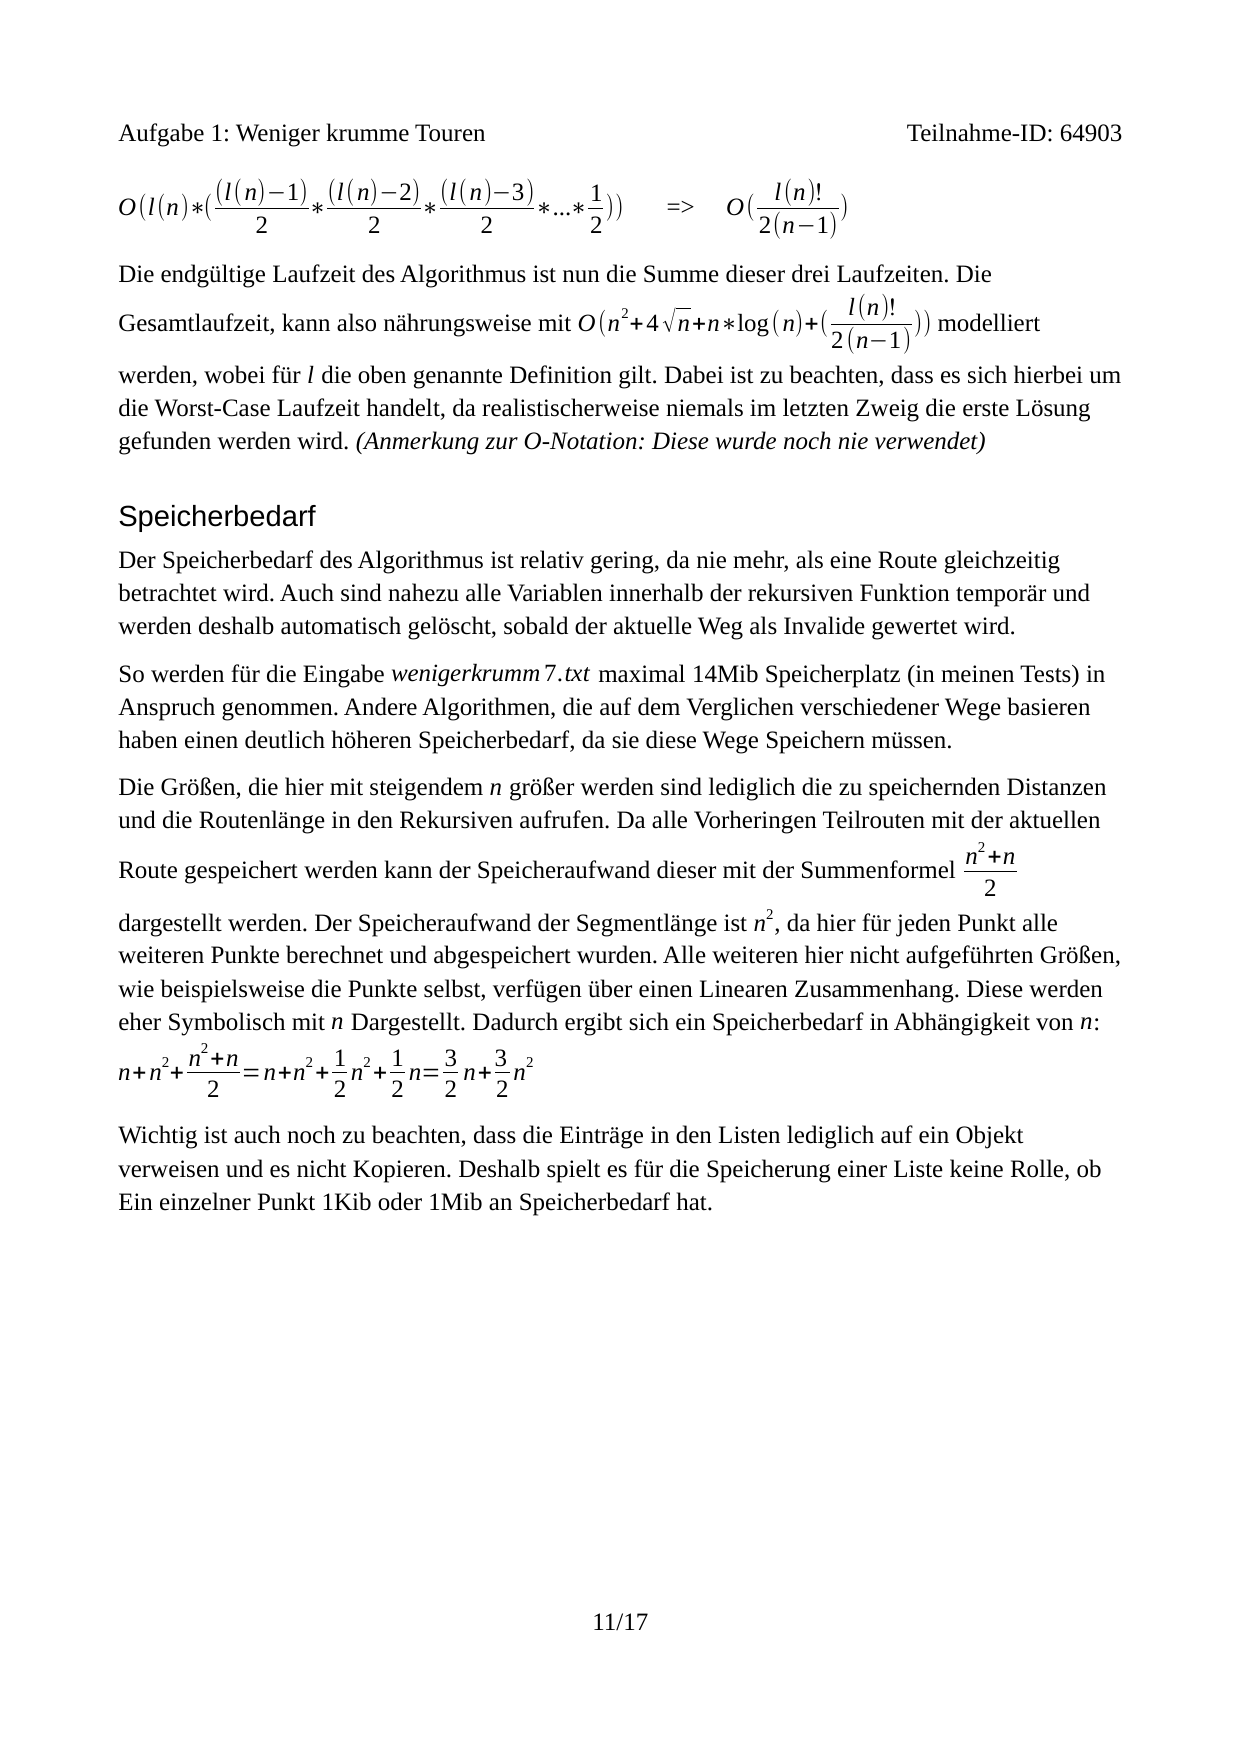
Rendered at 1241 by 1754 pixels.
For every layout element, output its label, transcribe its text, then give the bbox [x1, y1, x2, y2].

subtitle Speicherbedarf [118, 499, 1122, 532]
text So werden für die Eingabe maximal 14Mib Speicherplatz (in meinen Tests) in Anspruch genommen. Andere Algorithmen, die auf dem Verglichen verschiedener Wege basieren haben einen deutlich höheren Speicherbedarf, da sie diese Wege Speichern müssen. [118, 659, 1122, 753]
text Die Größen, die hier mit steigendem größer werden sind lediglich die zu speichernden Distanzen und die Routenlänge in den Rekursiven aufrufen. Da alle Vorheringen Teilrouten mit der aktuellen Route gespeichert werden kann der Speicheraufwand dieser mit der Summenformel dargestellt werden. Der Speicheraufwand der Segmentlänge ist , da hier für jeden Punkt alle weiteren Punkte berechnet und abgespeichert wurden. Alle weiteren hier nicht aufgeführten Größen, wie beispielsweise die Punkte selbst, verfügen über einen Linearen Zusammenhang. Diese werden eher Symbolisch mit Dargestellt. Dadurch ergibt sich ein Speicherbedarf in Abhängigkeit von : [118, 772, 1122, 1102]
text Die endgültige Laufzeit des Algorithmus ist nun die Summe dieser drei Laufzeiten. Die Gesamtlaufzeit, kann also nährungsweise mit modelliert werden, wobei für die oben genannte Definition gilt. Dabei ist zu beachten, dass es sich hierbei um die Worst-Case Laufzeit handelt, da realistischerweise niemals im letzten Zweig die erste Lösung gefunden werden wird. (Anmerkung zur O-Notation: Diese wurde noch nie verwendet) [118, 259, 1122, 455]
text Der Speicherbedarf des Algorithmus ist relativ gering, da nie mehr, als eine Route gleichzeitig betrachtet wird. Auch sind nahezu alle Variablen innerhalb der rekursiven Funktion temporär und werden deshalb automatisch gelöscht, sobald der aktuelle Weg als Invalide gewertet wird. [118, 545, 1122, 640]
text Wichtig ist auch noch zu beachten, dass die Einträge in den Listen lediglich auf ein Objekt verweisen und es nicht Kopieren. Deshalb spielt es für die Speicherung einer Liste keine Rolle, ob Ein einzelner Punkt 1Kib oder 1Mib an Speicherbedarf hat. [118, 1121, 1122, 1215]
text => [118, 177, 1122, 241]
